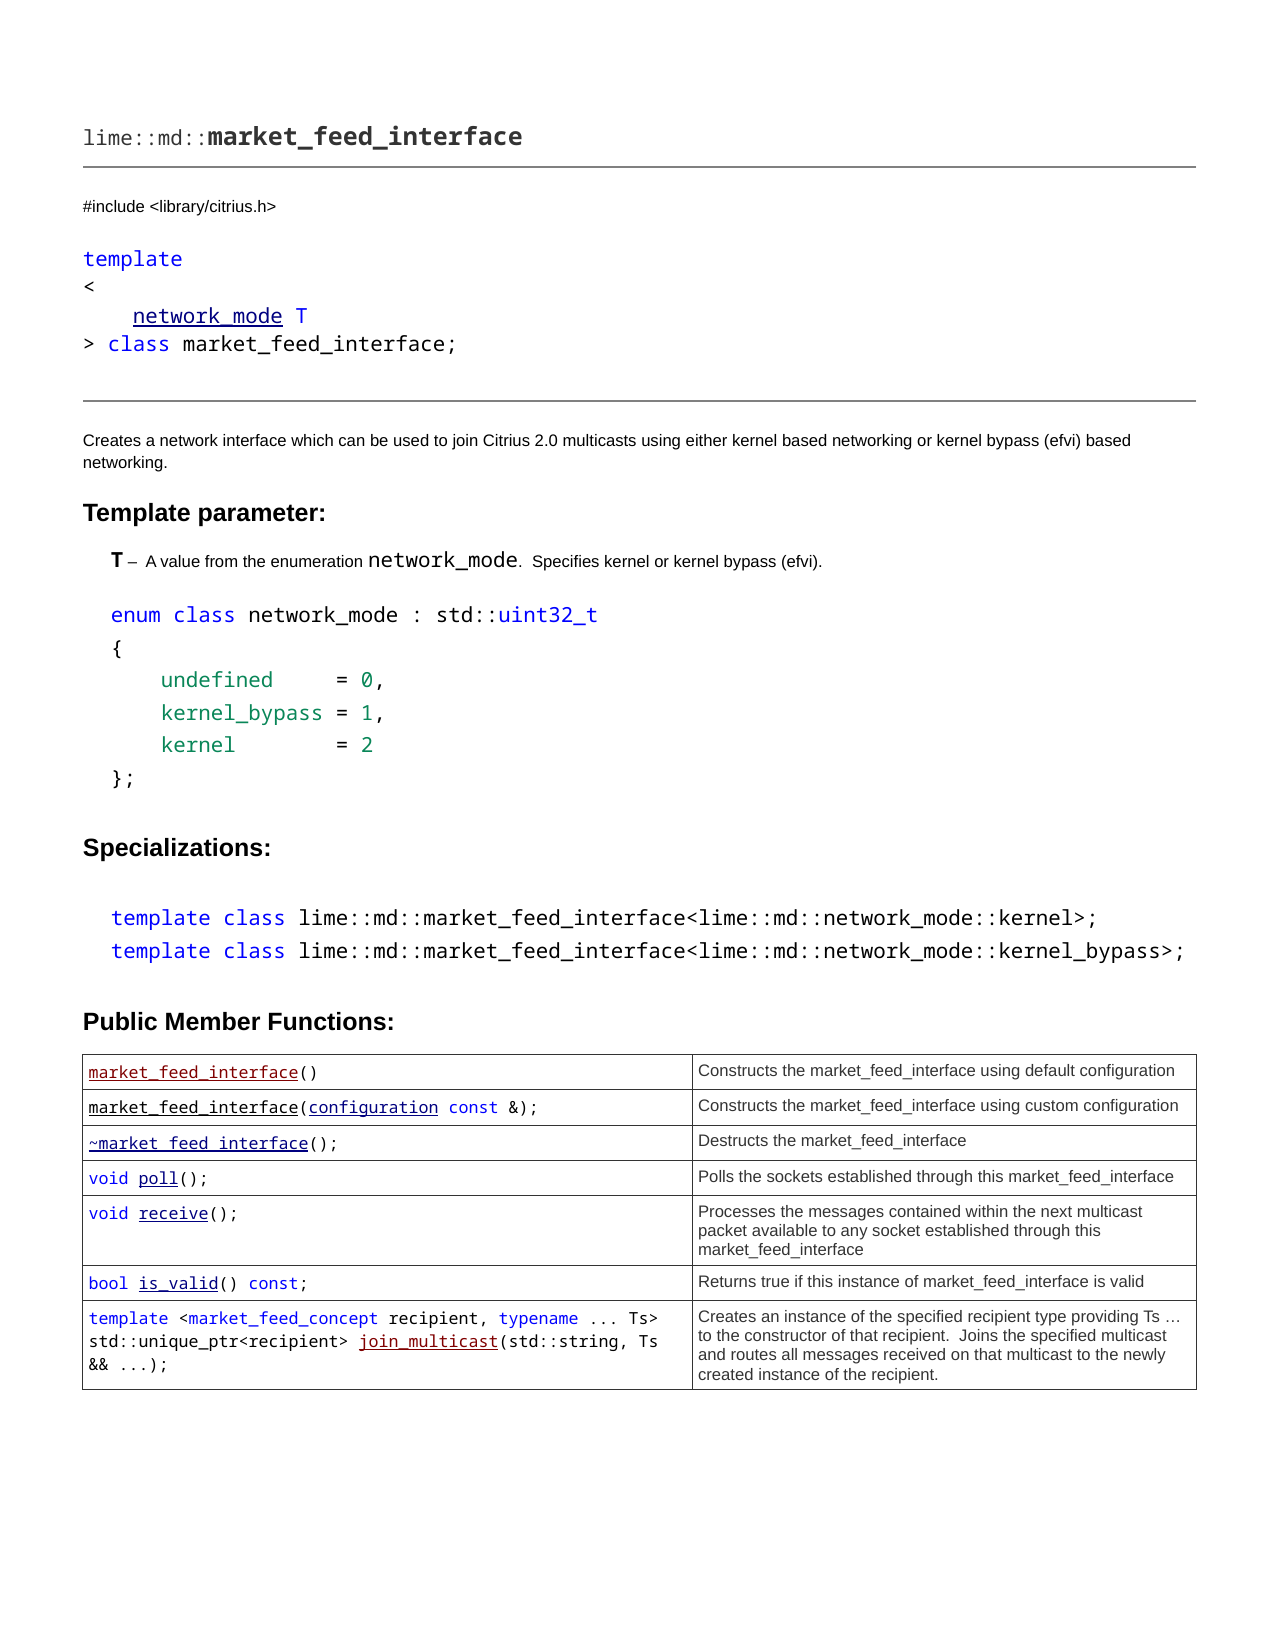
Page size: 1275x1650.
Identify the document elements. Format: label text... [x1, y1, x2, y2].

text template class lime::md::market_feed_interface<lime::md::network_mode::kernel>; template class lime::md::market_feed_interface<lime::md::network_mode::kernel_bypass>; [111, 876, 1196, 964]
table_cell Polls the sockets established through this market_feed_interface [693, 1161, 1196, 1195]
table_cell void receive(); [83, 1196, 692, 1265]
table_cell ~market_feed_interface(); [83, 1126, 692, 1160]
text template < network_mode T > class market_feed_interface; [83, 216, 1196, 386]
table_cell Creates an instance of the specified recipient type providing Ts … to the constructor of that recipient. Joins the specified multicast and routes all messages received on that multicast to the newly created instance of the recipient. [693, 1301, 1196, 1389]
table_cell Processes the messages contained within the next multicast packet available to any socket established through this market_feed_interface [693, 1196, 1196, 1265]
text Public Member Functions: [83, 983, 1196, 1035]
table_header market_feed_interface() [83, 1055, 692, 1089]
text lime::md::market_feed_interface [83, 118, 1196, 166]
table_cell bool is_valid() const; [83, 1266, 692, 1300]
table_cell void poll(); [83, 1161, 692, 1195]
text Creates a network interface which can be used to join Citrius 2.0 multicasts using either kernel based networking or kernel bypass (efvi) based networking. Template parameter: [83, 431, 1196, 527]
table_cell market_feed_interface(configuration const &); [83, 1090, 692, 1124]
text #include <library/citrius.h> [83, 196, 1196, 216]
table_cell Destructs the market_feed_interface [693, 1126, 1196, 1160]
table_cell Returns true if this instance of market_feed_interface is valid [693, 1266, 1196, 1300]
text Specializations: [83, 810, 1196, 862]
text T – A value from the enumeration network_mode. Specifies kernel or kernel bypass (efvi). enum class network_mode : std::uint32_t { undefined = 0, kernel_bypass = 1, kernel = 2 }; [111, 546, 1196, 792]
table_cell template <market_feed_concept recipient, typename ... Ts> std::unique_ptr<recipient> join_multicast(std::string, Ts && ...); [83, 1301, 692, 1389]
table_header Constructs the market_feed_interface using default configuration [693, 1055, 1196, 1089]
table_cell Constructs the market_feed_interface using custom configuration [693, 1090, 1196, 1124]
